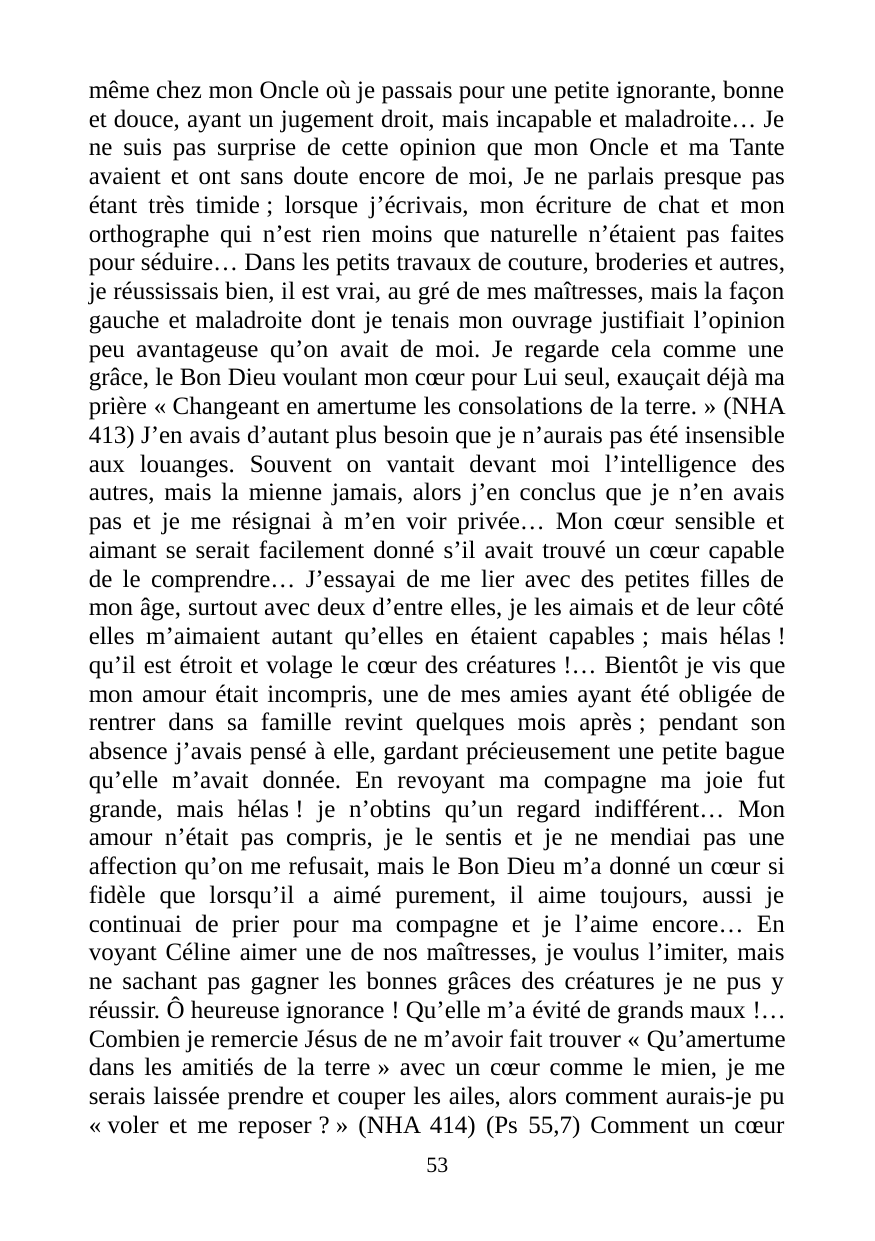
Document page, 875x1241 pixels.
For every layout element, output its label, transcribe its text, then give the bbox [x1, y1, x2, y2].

text même chez mon Oncle où je passais pour une petite ignorante, bonne et douce, ayant un jugement droit, mais incapable et maladroite… Je ne suis pas surprise de cette opinion que mon Oncle et ma Tante avaient et ont sans doute encore de moi, Je ne parlais presque pas étant très timide ; lorsque j’écrivais, mon écriture de chat et mon orthographe qui n’est rien moins que naturelle n’étaient pas faites pour séduire… Dans les petits travaux de couture, broderies et autres, je réussissais bien, il est vrai, au gré de mes maîtresses, mais la façon gauche et maladroite dont je tenais mon ouvrage justifiait l’opinion peu avantageuse qu’on avait de moi. Je regarde cela comme une grâce, le Bon Dieu voulant mon cœur pour Lui seul, exauçait déjà ma prière « Changeant en amertume les consolations de la terre. » (NHA 413) J’en avais d’autant plus besoin que je n’aurais pas été insensible aux louanges. Souvent on vantait devant moi l’intelligence des autres, mais la mienne jamais, alors j’en conclus que je n’en avais pas et je me résignai à m’en voir privée… Mon cœur sensible et aimant se serait facilement donné s’il avait trouvé un cœur capable de le comprendre… J’essayai de me lier avec des petites filles de mon âge, surtout avec deux d’entre elles, je les aimais et de leur côté elles m’aimaient autant qu’elles en étaient capables ; mais hélas ! qu’il est étroit et volage le cœur des créatures !… Bientôt je vis que mon amour était incompris, une de mes amies ayant été obligée de rentrer dans sa famille revint quelques mois après ; pendant son absence j’avais pensé à elle, gardant précieusement une petite bague qu’elle m’avait donnée. En revoyant ma compagne ma joie fut grande, mais hélas ! je n’obtins qu’un regard indifférent… Mon amour n’était pas compris, je le sentis et je ne mendiai pas une affection qu’on me refusait, mais le Bon Dieu m’a donné un cœur si fidèle que lorsqu’il a aimé purement, il aime toujours, aussi je continuai de prier pour ma compagne et je l’aime encore… En voyant Céline aimer une de nos maîtresses, je voulus l’imiter, mais ne sachant pas gagner les bonnes grâces des créatures je ne pus y réussir. Ô heureuse ignorance ! Qu’elle m’a évité de grands maux !… Combien je remercie Jésus de ne m’avoir fait trouver « Qu’amertume dans les amitiés de la terre » avec un cœur comme le mien, je me serais laissée prendre et couper les ailes, alors comment aurais-je pu « voler et me reposer ? » (NHA 414) (Ps 55,7) Comment un cœur [88, 75, 786, 1139]
